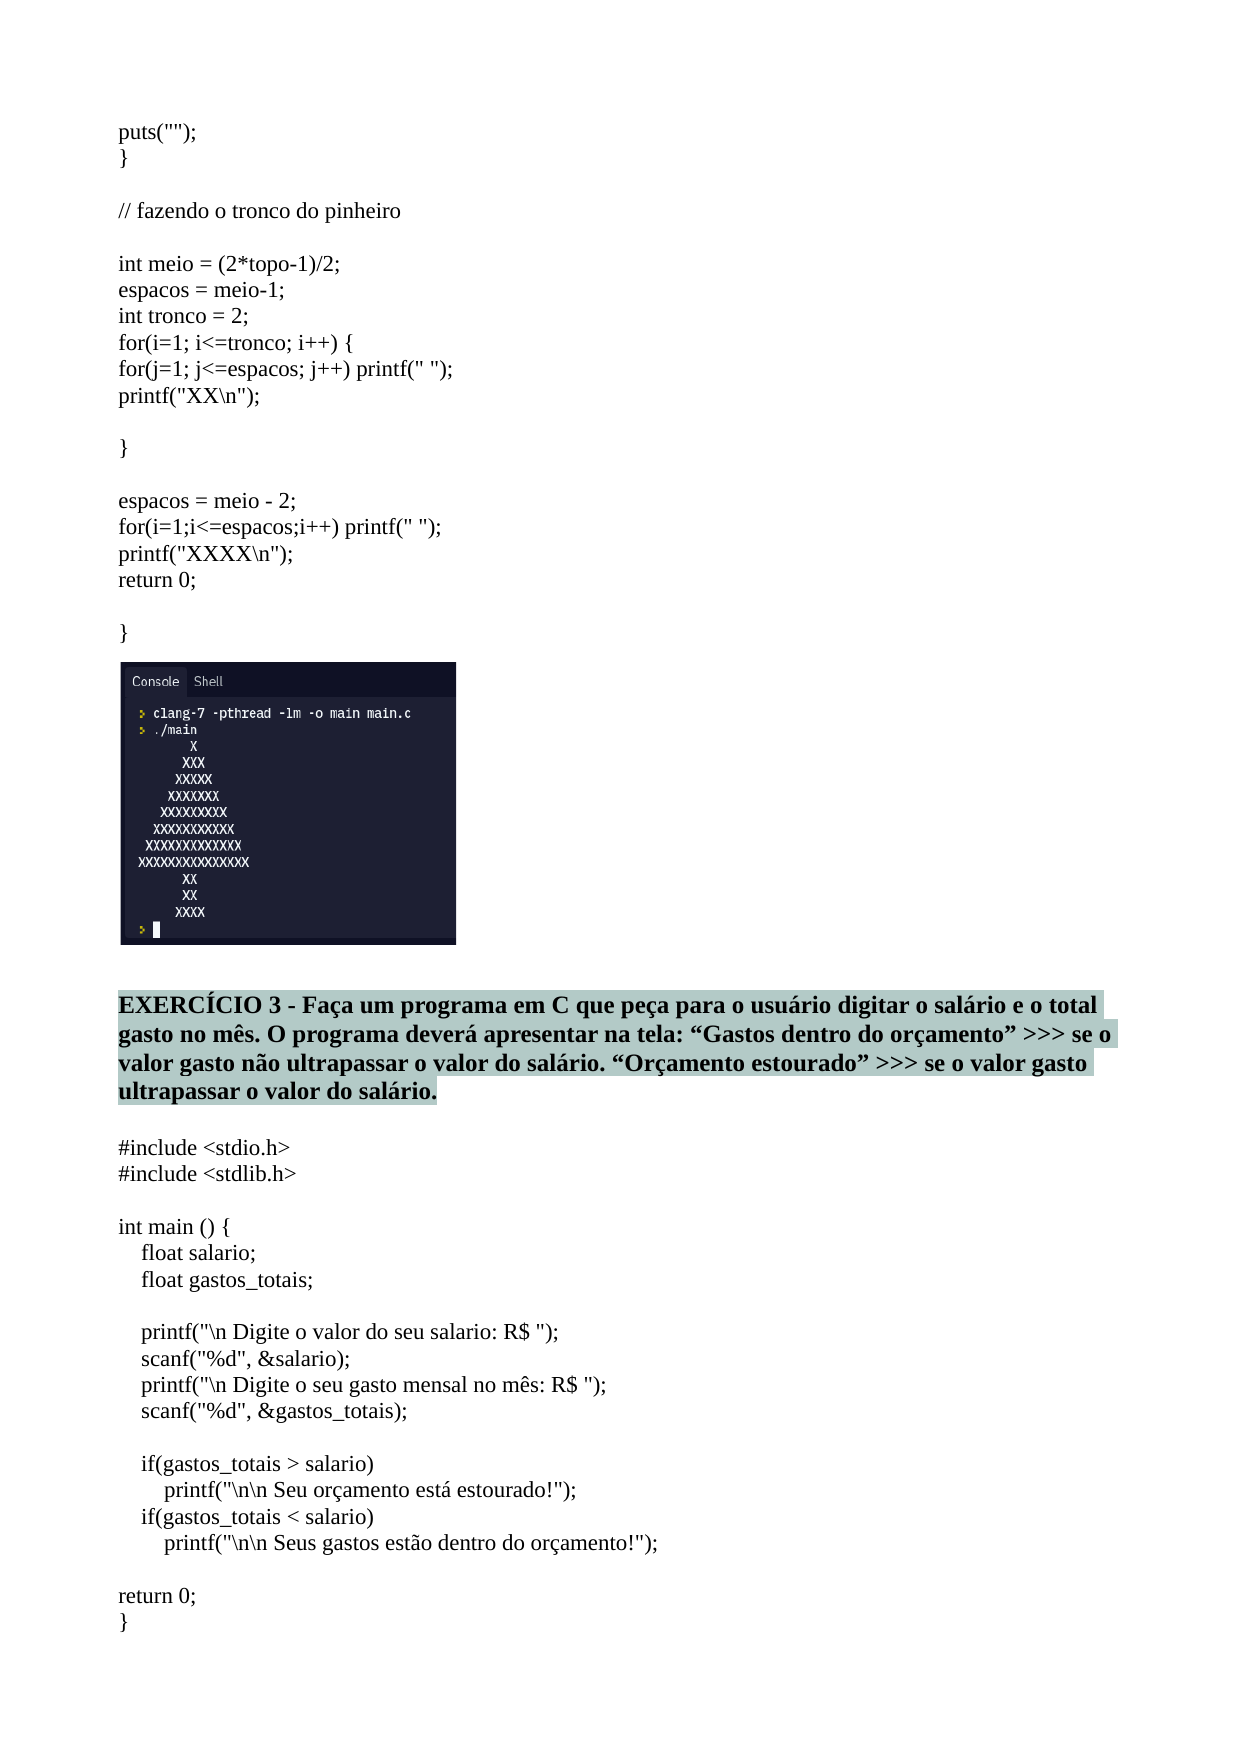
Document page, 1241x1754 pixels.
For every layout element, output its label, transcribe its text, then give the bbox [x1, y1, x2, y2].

text printf("\n\n Seus gastos estão dentro do orçamento!"); [118, 1529, 1122, 1556]
text espacos = meio - 2; [118, 487, 1122, 513]
text for(j=1; j<=espacos; j++) printf(" "); [118, 355, 1122, 382]
text printf("XXXX\n"); [118, 540, 1122, 566]
text EXERCÍCIO 3 - Faça um programa em C que peça para o usuário digitar o salário e o total gasto no mês. O programa deverá apresentar na tela: “Gastos dentro do orçamento” >>> se o valor gasto não ultrapassar o valor do salário. “Orçamento estourado” >>> se o valor gasto ultrapassar o valor do salário. [118, 990, 1122, 1105]
text float gastos_totais; [118, 1266, 1122, 1292]
text } [118, 144, 1122, 171]
text printf("\n\n Seu orçamento está estourado!"); [118, 1477, 1122, 1503]
text } [118, 434, 1122, 461]
text for(i=1; i<=tronco; i++) { [118, 329, 1122, 355]
text if(gastos_totais < salario) [118, 1503, 1122, 1529]
text printf("\n Digite o valor do seu salario: R$ "); [118, 1318, 1122, 1345]
text float salario; [118, 1239, 1122, 1266]
text #include <stdio.h> [118, 1134, 1122, 1160]
text // fazendo o tronco do pinheiro [118, 197, 1122, 223]
text return 0; [118, 1582, 1122, 1608]
text scanf("%d", &salario); [118, 1345, 1122, 1371]
text puts(""); [118, 118, 1122, 144]
text int main () { [118, 1213, 1122, 1239]
text for(i=1;i<=espacos;i++) printf(" "); [118, 513, 1122, 540]
text int meio = (2*topo-1)/2; [118, 250, 1122, 276]
text #include <stdlib.h> [118, 1160, 1122, 1187]
text scanf("%d", &gastos_totais); [118, 1397, 1122, 1424]
text return 0; [118, 566, 1122, 592]
picture [120, 662, 457, 945]
text if(gastos_totais > salario) [118, 1450, 1122, 1477]
text printf("\n Digite o seu gasto mensal no mês: R$ "); [118, 1371, 1122, 1397]
text } [118, 1608, 1122, 1635]
text } [118, 619, 1122, 645]
text int tronco = 2; [118, 303, 1122, 329]
text printf("XX\n"); [118, 382, 1122, 408]
text espacos = meio-1; [118, 276, 1122, 303]
